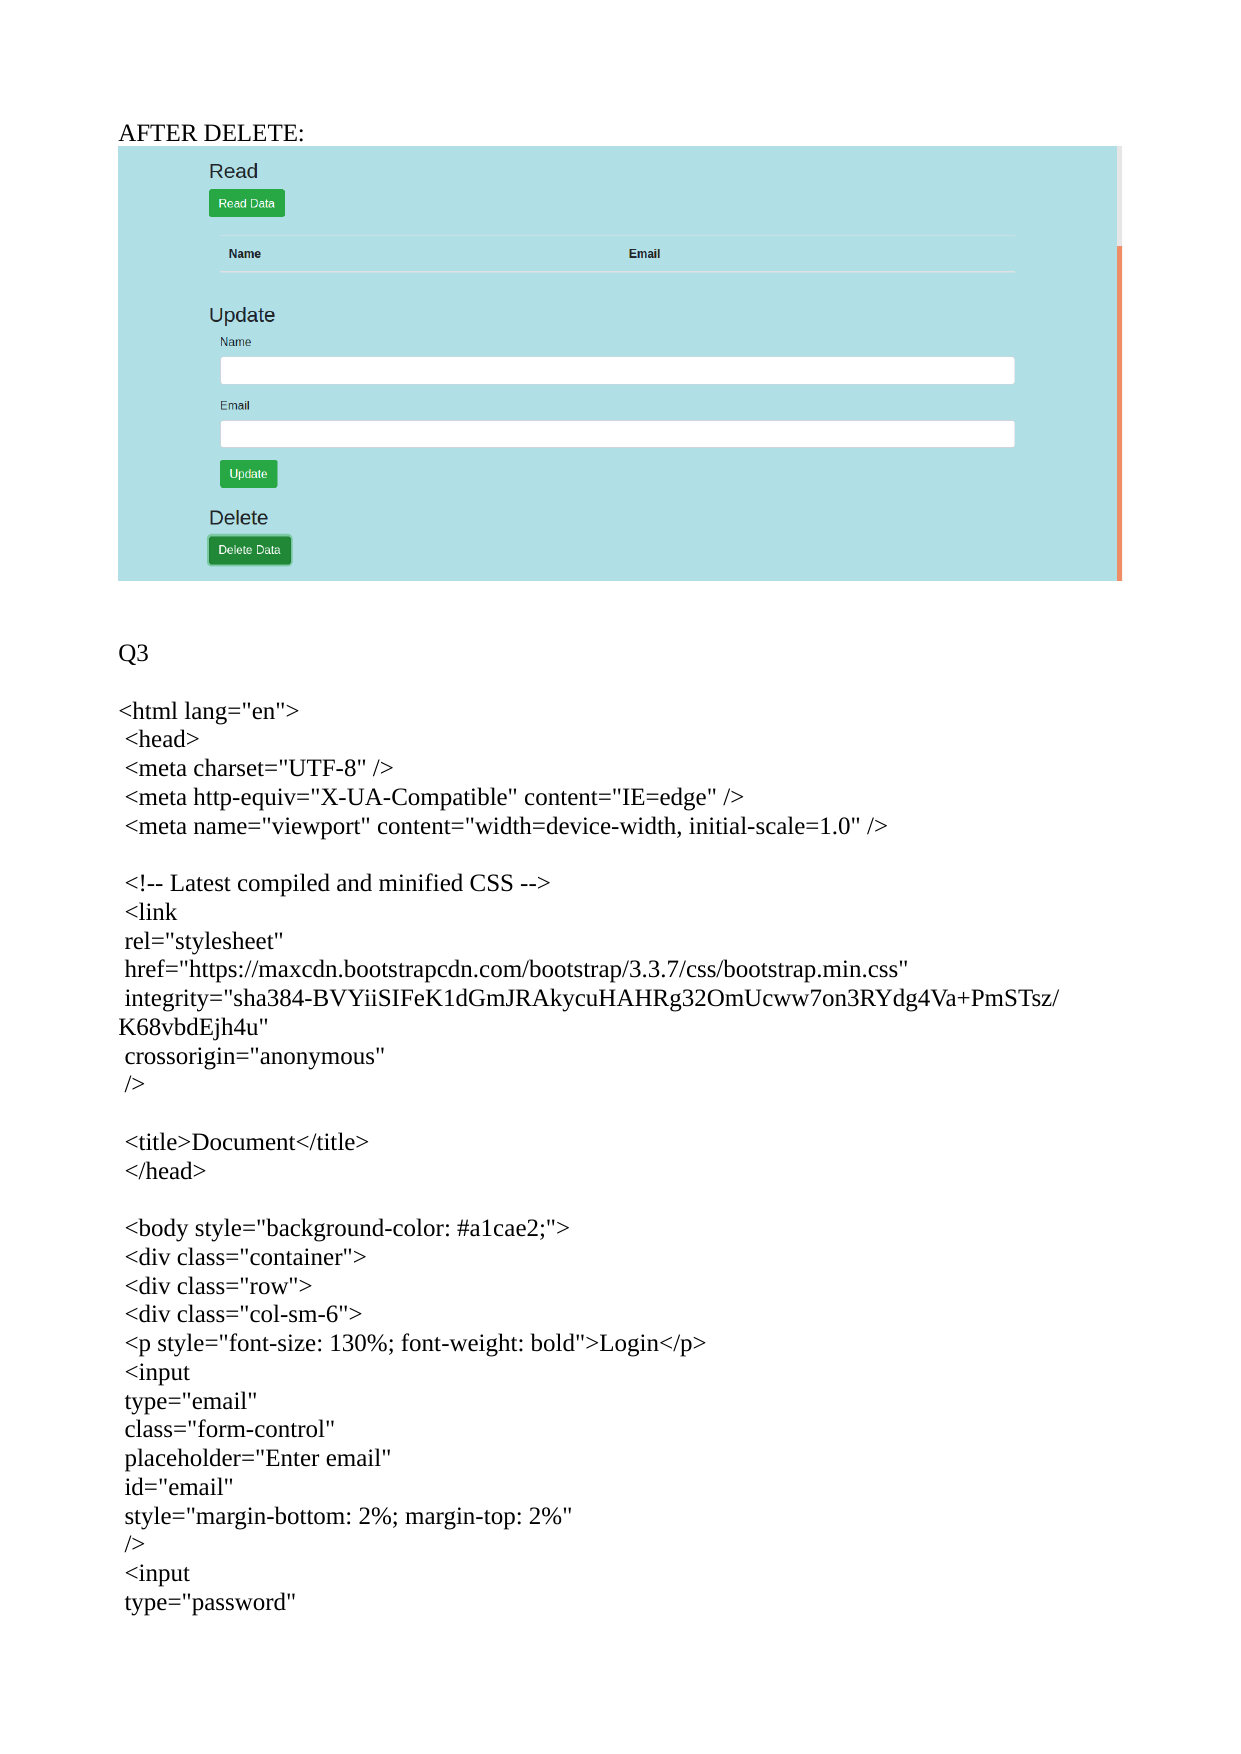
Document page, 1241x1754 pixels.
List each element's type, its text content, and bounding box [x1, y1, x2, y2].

text Q3 [118, 638, 1122, 667]
text <input [118, 1558, 1122, 1587]
text href="https://maxcdn.bootstrapcdn.com/bootstrap/3.3.7/css/bootstrap.min.css" [118, 954, 1122, 983]
text <meta http-equiv="X-UA-Compatible" content="IE=edge" /> [118, 782, 1122, 811]
text <title>Document</title> [118, 1127, 1122, 1156]
text <head> [118, 724, 1122, 753]
text /> [118, 1529, 1122, 1558]
text id="email" [118, 1472, 1122, 1501]
text style="margin-bottom: 2%; margin-top: 2%" [118, 1501, 1122, 1529]
text rel="stylesheet" [118, 926, 1122, 954]
text AFTER DELETE: [118, 118, 1122, 146]
text crossorigin="anonymous" [118, 1041, 1122, 1069]
text /> [118, 1069, 1122, 1098]
text placeholder="Enter email" [118, 1443, 1122, 1472]
text <p style="font-size: 130%; font-weight: bold">Login</p> [118, 1328, 1122, 1357]
text <div class="container"> [118, 1242, 1122, 1271]
text <html lang="en"> [118, 696, 1122, 724]
text <link [118, 897, 1122, 926]
text <meta name="viewport" content="width=device-width, initial-scale=1.0" /> [118, 811, 1122, 839]
text <body style="background-color: #a1cae2;"> [118, 1213, 1122, 1242]
text <!-- Latest compiled and minified CSS --> [118, 868, 1122, 897]
picture [118, 146, 1123, 581]
text <meta charset="UTF-8" /> [118, 753, 1122, 782]
text type="password" [118, 1587, 1122, 1616]
text class="form-control" [118, 1414, 1122, 1443]
text <div class="col-sm-6"> [118, 1299, 1122, 1328]
text integrity="sha384-BVYiiSIFeK1dGmJRAkycuHAHRg32OmUcww7on3RYdg4Va+PmSTsz/K68vbdEjh4u" [118, 983, 1122, 1041]
text <div class="row"> [118, 1271, 1122, 1299]
text type="email" [118, 1386, 1122, 1414]
text </head> [118, 1156, 1122, 1184]
text <input [118, 1357, 1122, 1386]
